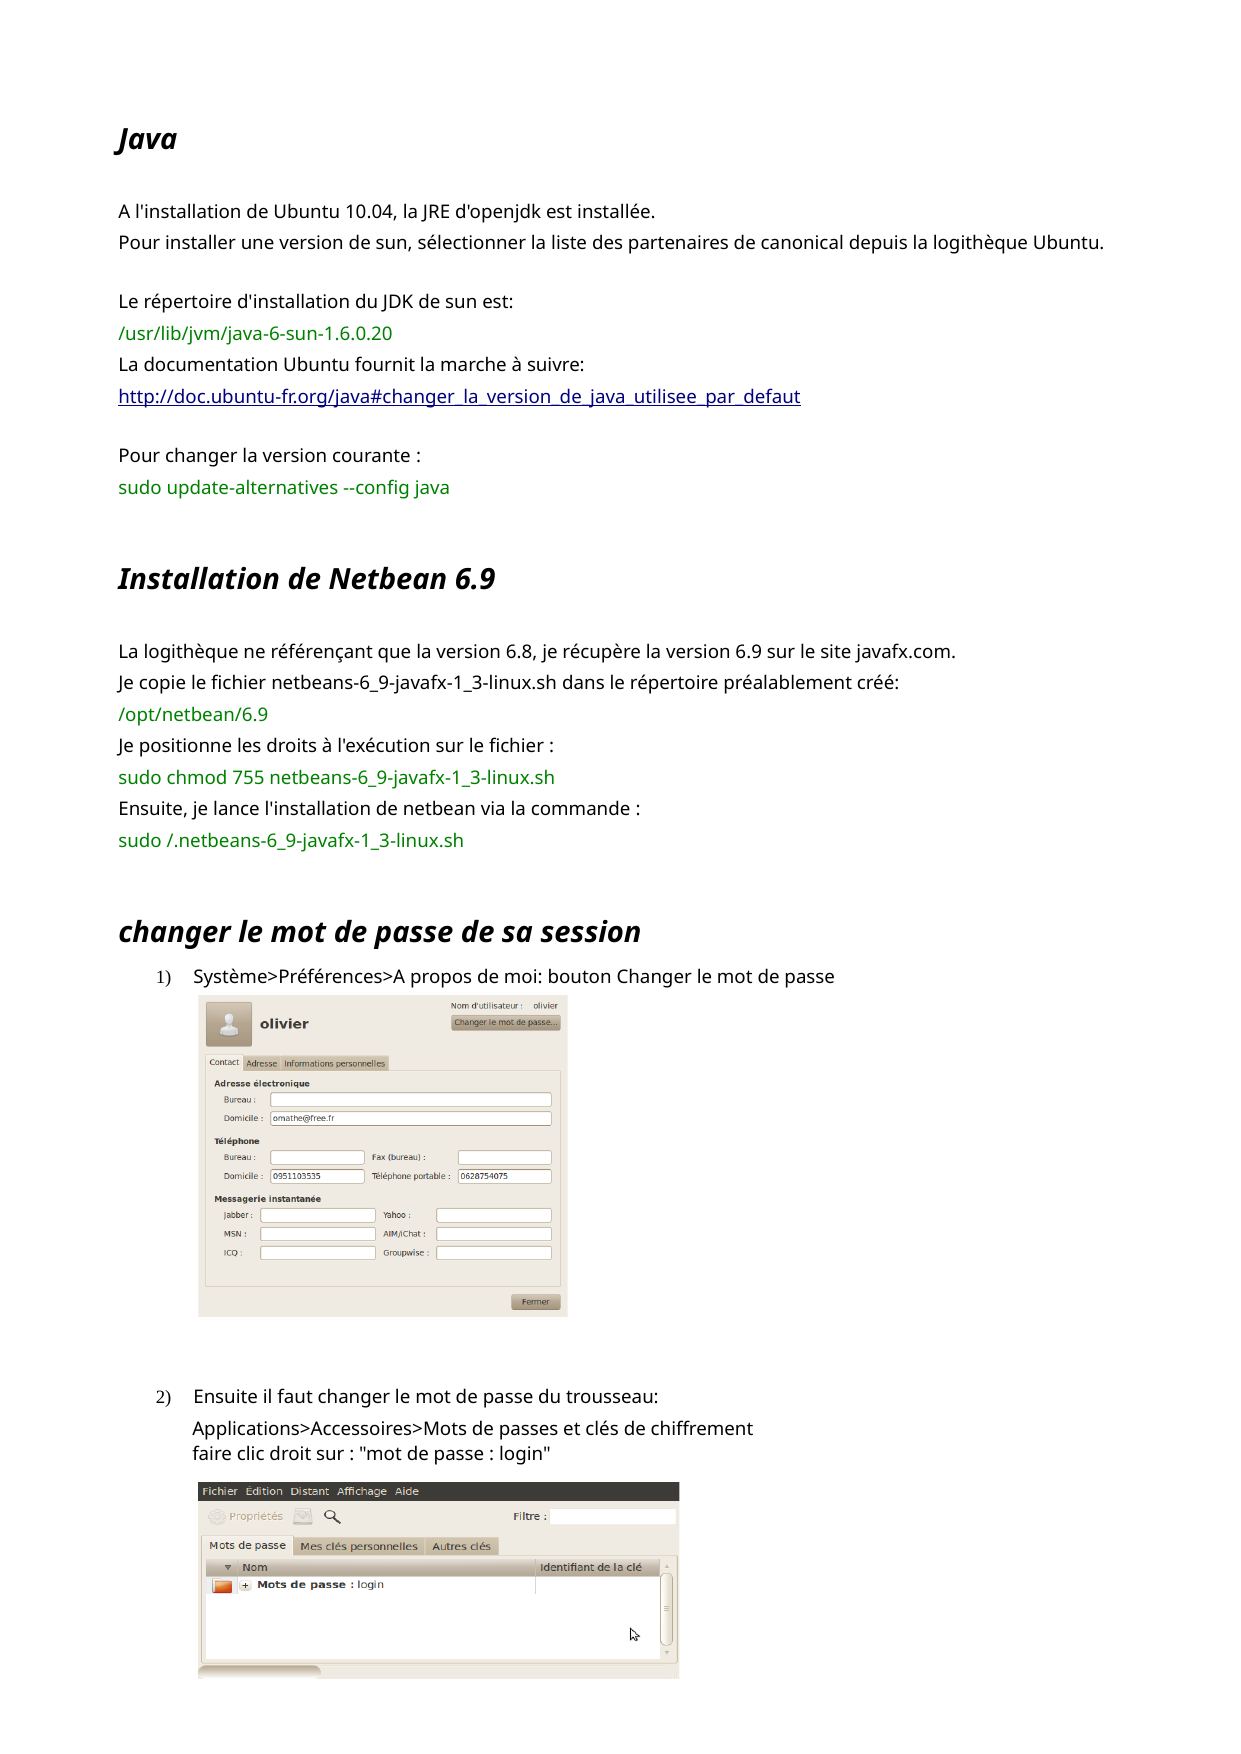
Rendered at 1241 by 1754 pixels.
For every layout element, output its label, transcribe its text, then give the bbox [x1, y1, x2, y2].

list Ensuite il faut changer le mot de passe du trousseau: [156, 1384, 1122, 1409]
text Pour changer la version courante : [118, 442, 1122, 468]
subtitle Java [118, 118, 1122, 158]
text sudo update-alternatives --config java [118, 474, 1122, 499]
subtitle Installation de Netbean 6.9 [118, 558, 1122, 598]
text La logithèque ne référençant que la version 6.8, je récupère la version 6.9 sur le site javafx.com. [118, 638, 1122, 664]
text Pour installer une version de sun, sélectionner la liste des partenaires de canonical depuis la logithèque Ubuntu. [118, 229, 1122, 255]
list Système>Préférences>A propos de moi: bouton Changer le mot de passe [156, 963, 1122, 989]
text Le répertoire d'installation du JDK de sun est: [118, 289, 1122, 314]
text La documentation Ubuntu fournit la marche à suivre: [118, 352, 1122, 377]
text /usr/lib/jvm/java-6-sun-1.6.0.20 [118, 320, 1122, 346]
picture [198, 1482, 680, 1679]
text A l'installation de Ubuntu 10.04, la JRE d'openjdk est installée. [118, 198, 1122, 224]
picture [198, 995, 568, 1317]
text sudo /.netbeans-6_9-javafx-1_3-linux.sh [118, 827, 1122, 852]
subtitle changer le mot de passe de sa session [118, 911, 1122, 951]
text sudo chmod 755 netbeans-6_9-javafx-1_3-linux.sh [118, 764, 1122, 789]
text Applications>Accessoires>Mots de passes et clés de chiffrement faire clic droit sur : "mot de passe : login" [118, 1415, 1122, 1466]
text http://doc.ubuntu-fr.org/java#changer_la_version_de_java_utilisee_par_defaut [118, 383, 1122, 409]
text /opt/netbean/6.9 [118, 701, 1122, 727]
text Ensuite, je lance l'installation de netbean via la commande : [118, 796, 1122, 821]
text Je copie le fichier netbeans-6_9-javafx-1_3-linux.sh dans le répertoire préalablement créé: [118, 670, 1122, 695]
text Je positionne les droits à l'exécution sur le fichier : [118, 733, 1122, 758]
